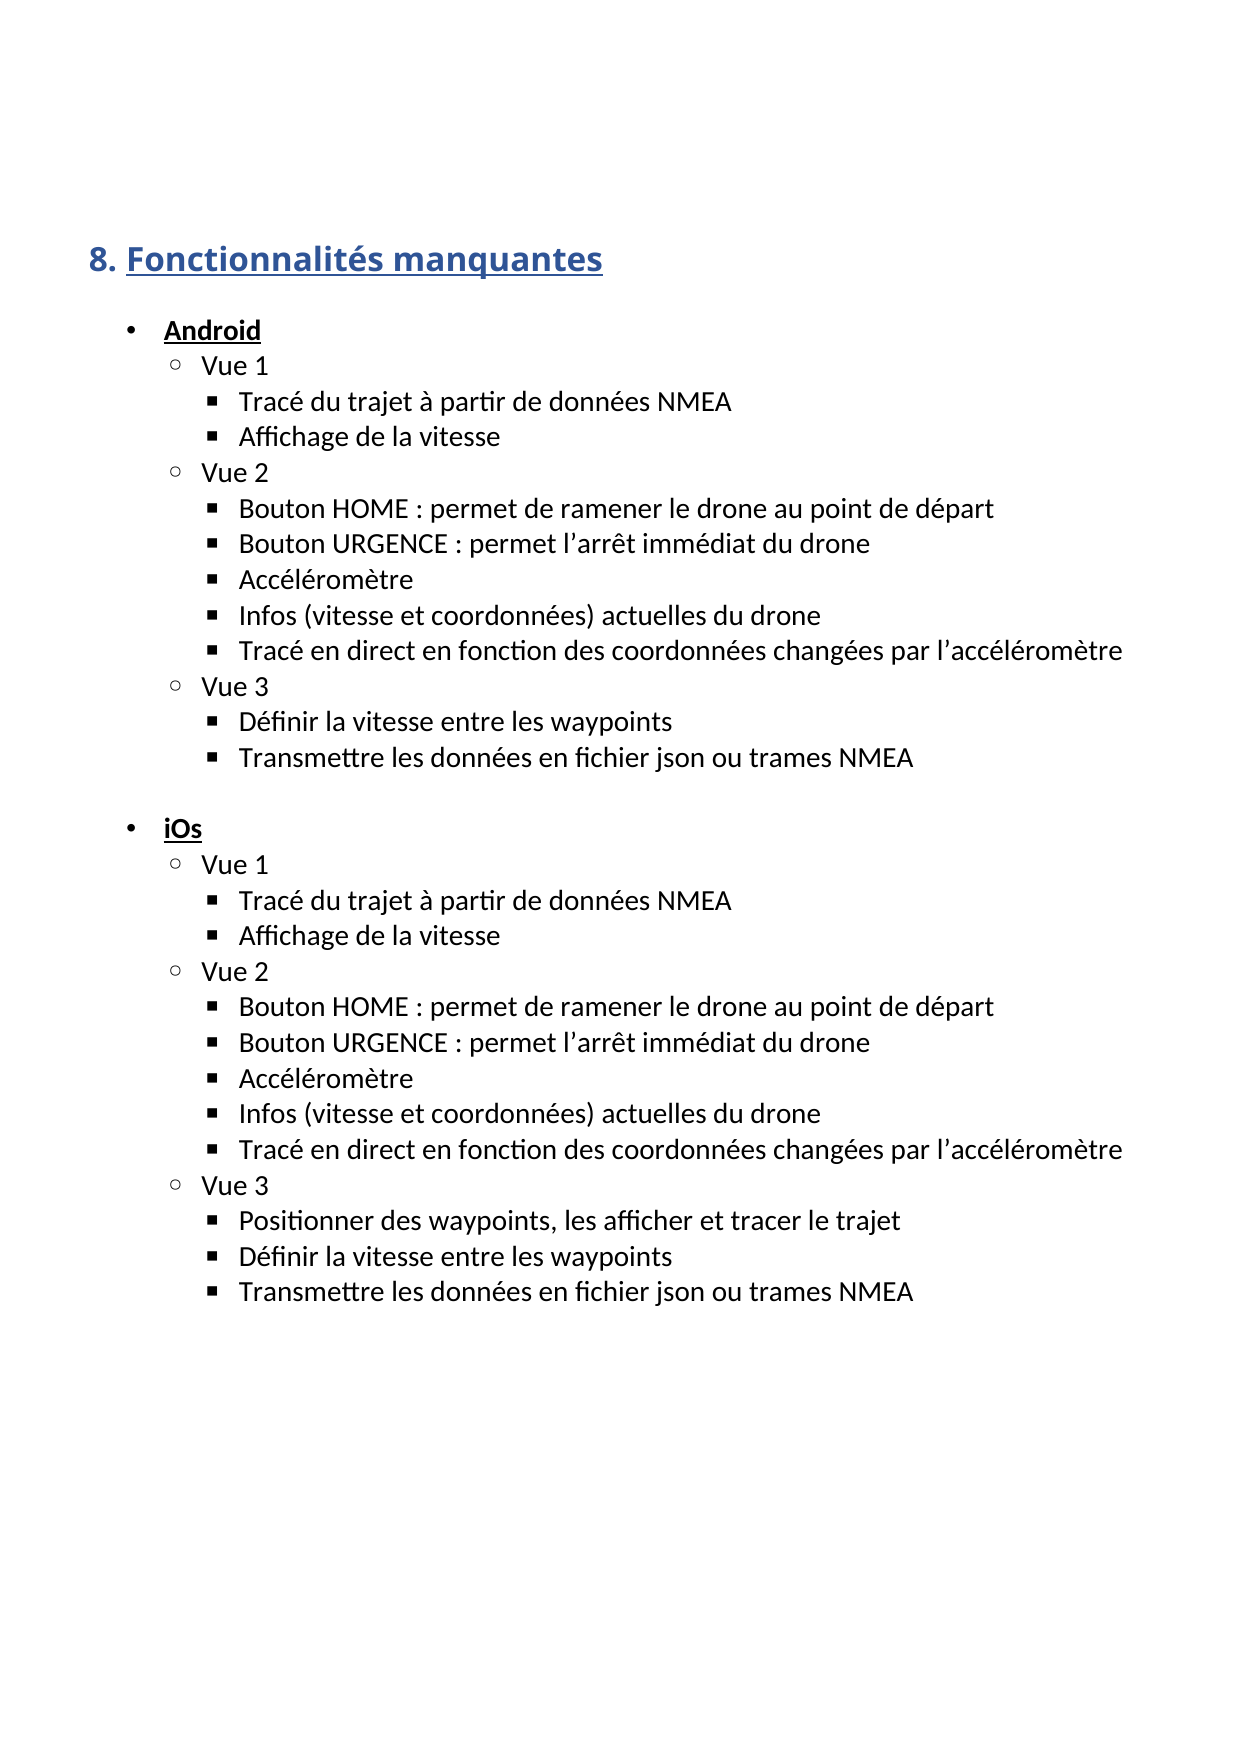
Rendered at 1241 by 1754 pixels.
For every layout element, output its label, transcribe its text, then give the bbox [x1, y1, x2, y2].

list Bouton URGENCE : permet l’arrêt immédiat du drone [201, 1024, 1152, 1060]
list Tracé en direct en fonction des coordonnées changées par l’accéléromètre [201, 632, 1152, 668]
list Affichage de la vitesse [201, 418, 1152, 454]
list Vue 2 [163, 953, 1152, 988]
list Infos (vitesse et coordonnées) actuelles du drone [201, 1095, 1152, 1131]
list Transmettre les données en fichier json ou trames NMEA [201, 1273, 1152, 1309]
list Android [126, 312, 1152, 347]
list Bouton HOME : permet de ramener le drone au point de départ [201, 988, 1152, 1024]
list iOs [126, 810, 1152, 846]
list Tracé en direct en fonction des coordonnées changées par l’accéléromètre [201, 1131, 1152, 1167]
list Transmettre les données en fichier json ou trames NMEA [201, 739, 1152, 775]
list Tracé du trajet à partir de données NMEA [201, 383, 1152, 418]
list Bouton HOME : permet de ramener le drone au point de départ [201, 490, 1152, 525]
subtitle 8. Fonctionnalités manquantes [88, 236, 1152, 281]
list Vue 2 [163, 454, 1152, 490]
list Affichage de la vitesse [201, 917, 1152, 953]
list Définir la vitesse entre les waypoints [201, 703, 1152, 739]
list Vue 3 [163, 1167, 1152, 1202]
list Vue 1 [163, 347, 1152, 383]
list Bouton URGENCE : permet l’arrêt immédiat du drone [201, 525, 1152, 561]
list Vue 1 [163, 846, 1152, 882]
list Accéléromètre [201, 1060, 1152, 1095]
list Infos (vitesse et coordonnées) actuelles du drone [201, 597, 1152, 632]
list Tracé du trajet à partir de données NMEA [201, 882, 1152, 917]
list Accéléromètre [201, 561, 1152, 597]
list Positionner des waypoints, les afficher et tracer le trajet [201, 1202, 1152, 1238]
list Vue 3 [163, 668, 1152, 703]
list Définir la vitesse entre les waypoints [201, 1238, 1152, 1273]
